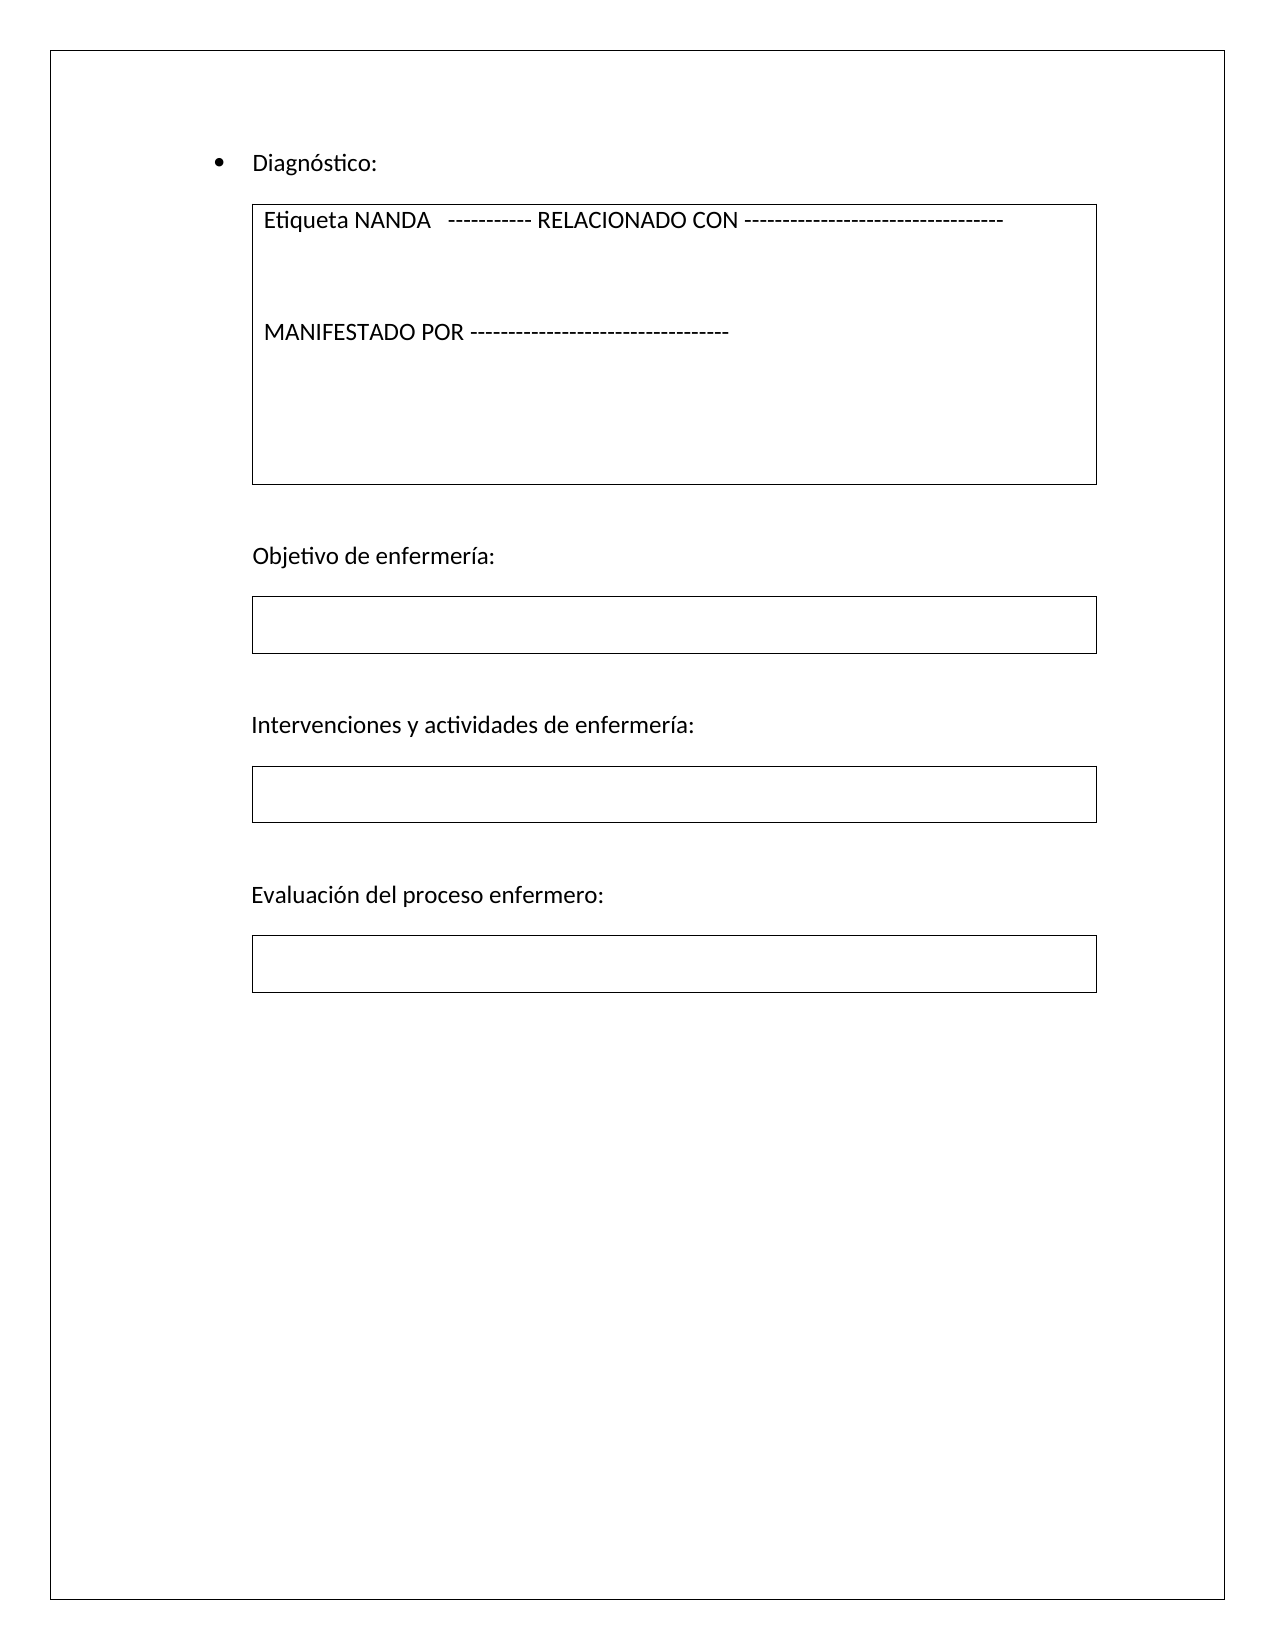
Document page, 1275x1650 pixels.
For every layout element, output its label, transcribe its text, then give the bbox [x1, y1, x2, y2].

table_header [253, 767, 1096, 822]
table_header [253, 597, 1096, 653]
list Objetivo de enfermería: [252, 540, 1098, 571]
list Diagnóstico: [215, 148, 1098, 178]
list Evaluación del proceso enfermero: [251, 879, 1098, 909]
table_header [253, 936, 1096, 992]
list Intervenciones y actividades de enfermería: [251, 710, 1098, 740]
table_header Etiqueta NANDA ----------- RELACIONADO CON ---------------------------------- MANIFESTADO POR ---------------------------------- [253, 205, 1096, 483]
